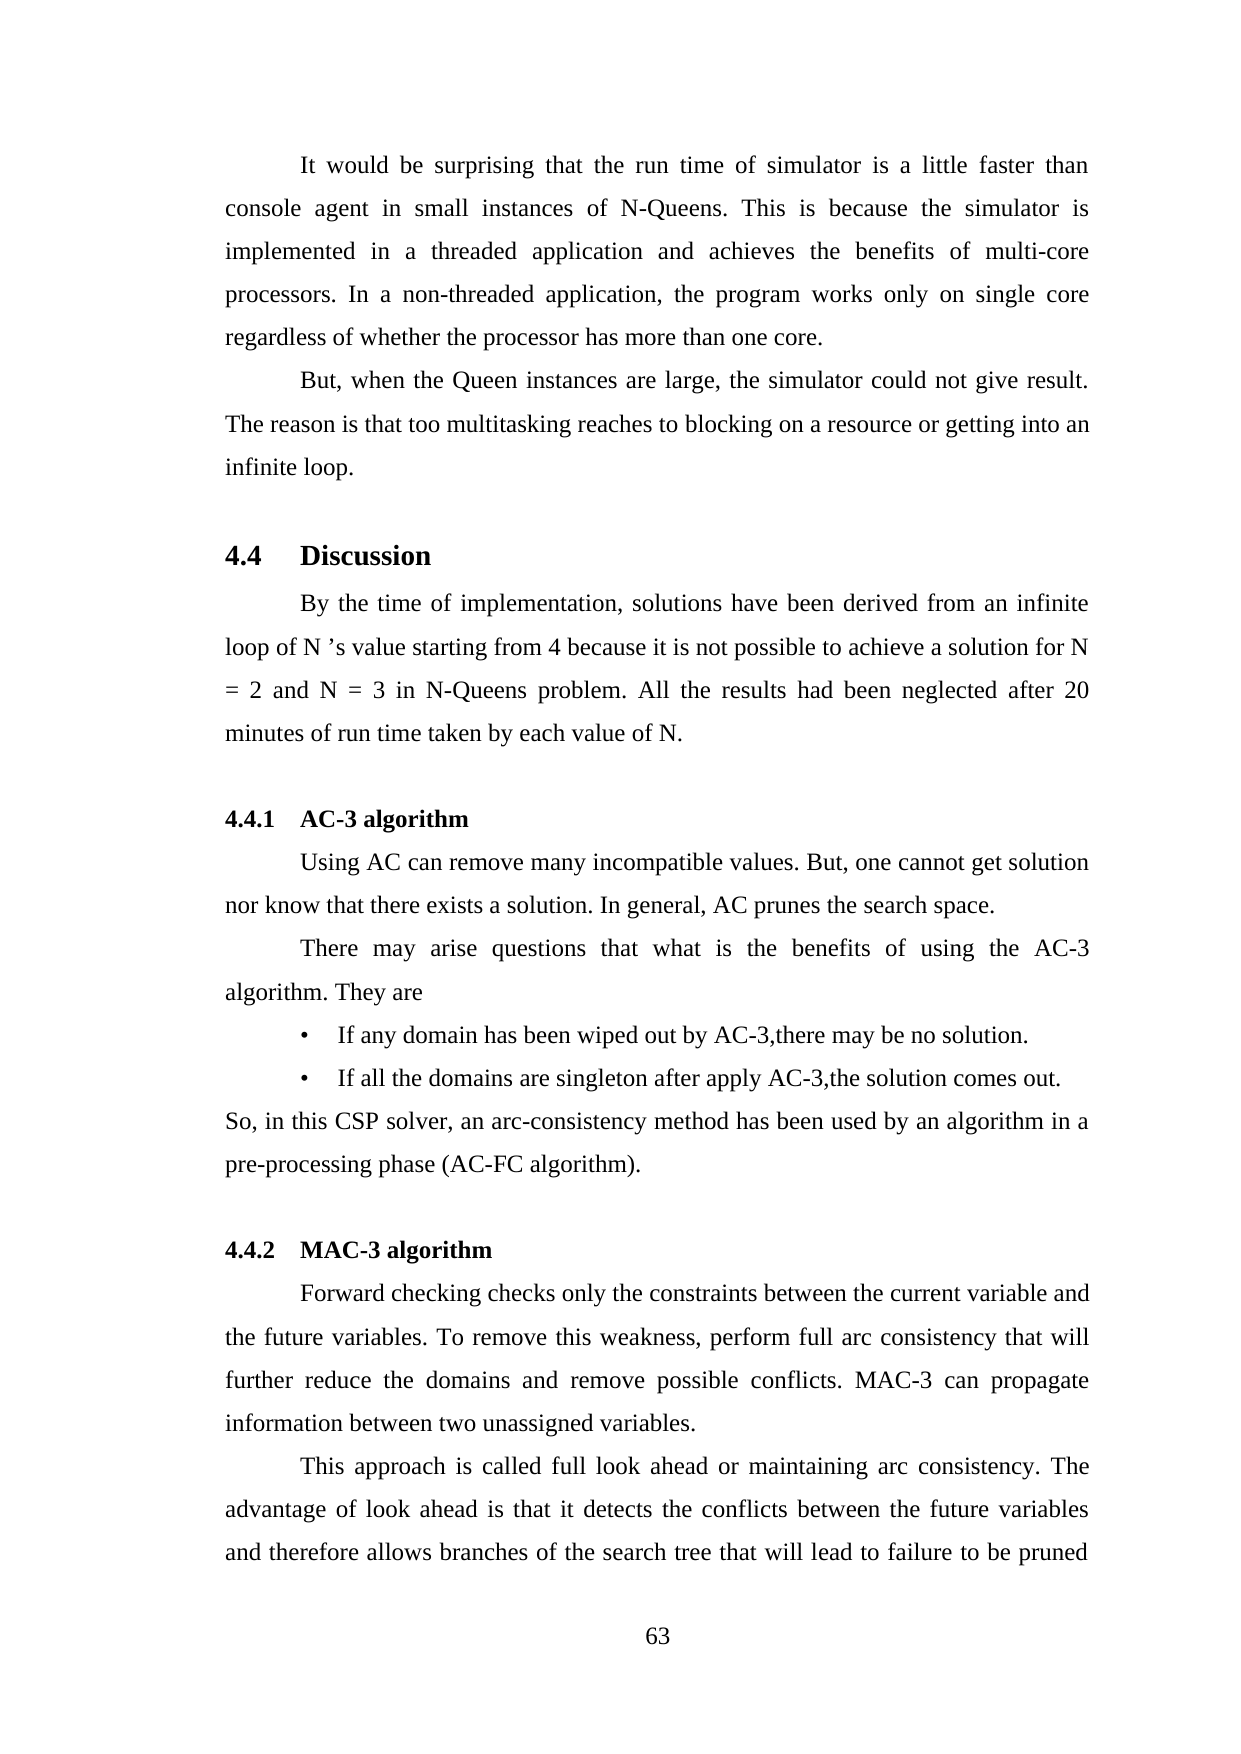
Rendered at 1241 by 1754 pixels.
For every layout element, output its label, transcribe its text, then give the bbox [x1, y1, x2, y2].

text This approach is called full look ahead or maintaining arc consistency. The advantage of look ahead is that it detects the conflicts between the future variables and therefore allows branches of the search tree that will lead to failure to be pruned [225, 1451, 1090, 1566]
text 4.4 Discussion [225, 538, 1090, 572]
text Forward checking checks only the constraints between the current variable and the future variables. To remove this weakness, perform full arc consistency that will further reduce the domains and remove possible conflicts. MAC-3 can propagate information between two unassigned variables. [225, 1278, 1090, 1437]
text 4.4.2 MAC-3 algorithm [225, 1235, 1090, 1264]
list If all the domains are singleton after apply AC-3,the solution comes out. [300, 1063, 1090, 1092]
list If any domain has been wiped out by AC-3,there may be no solution. [300, 1020, 1090, 1048]
text But, when the Queen instances are large, the simulator could not give result. The reason is that too multitasking reaches to blocking on a resource or getting into an infinite loop. [225, 366, 1090, 481]
text Using AC can remove many incompatible values. But, one cannot get solution nor know that there exists a solution. In general, AC prunes the search space. [225, 847, 1090, 919]
text It would be surprising that the run time of simulator is a little faster than console agent in small instances of N-Queens. This is because the simulator is implemented in a threaded application and achieves the benefits of multi-core processors. In a non-threaded application, the program works only on single core regardless of whether the processor has more than one core. [225, 150, 1090, 351]
text So, in this CSP solver, an arc-consistency method has been used by an algorithm in a pre-processing phase (AC-FC algorithm). [225, 1106, 1090, 1178]
text There may arise questions that what is the benefits of using the AC-3 algorithm. They are [225, 933, 1090, 1005]
text By the time of implementation, solutions have been derived from an infinite loop of N ’s value starting from 4 because it is not possible to achieve a solution for N = 2 and N = 3 in N-Queens problem. All the results had been neglected after 20 minutes of run time taken by each value of N. [225, 588, 1090, 747]
text 4.4.1 AC-3 algorithm [225, 804, 1090, 833]
